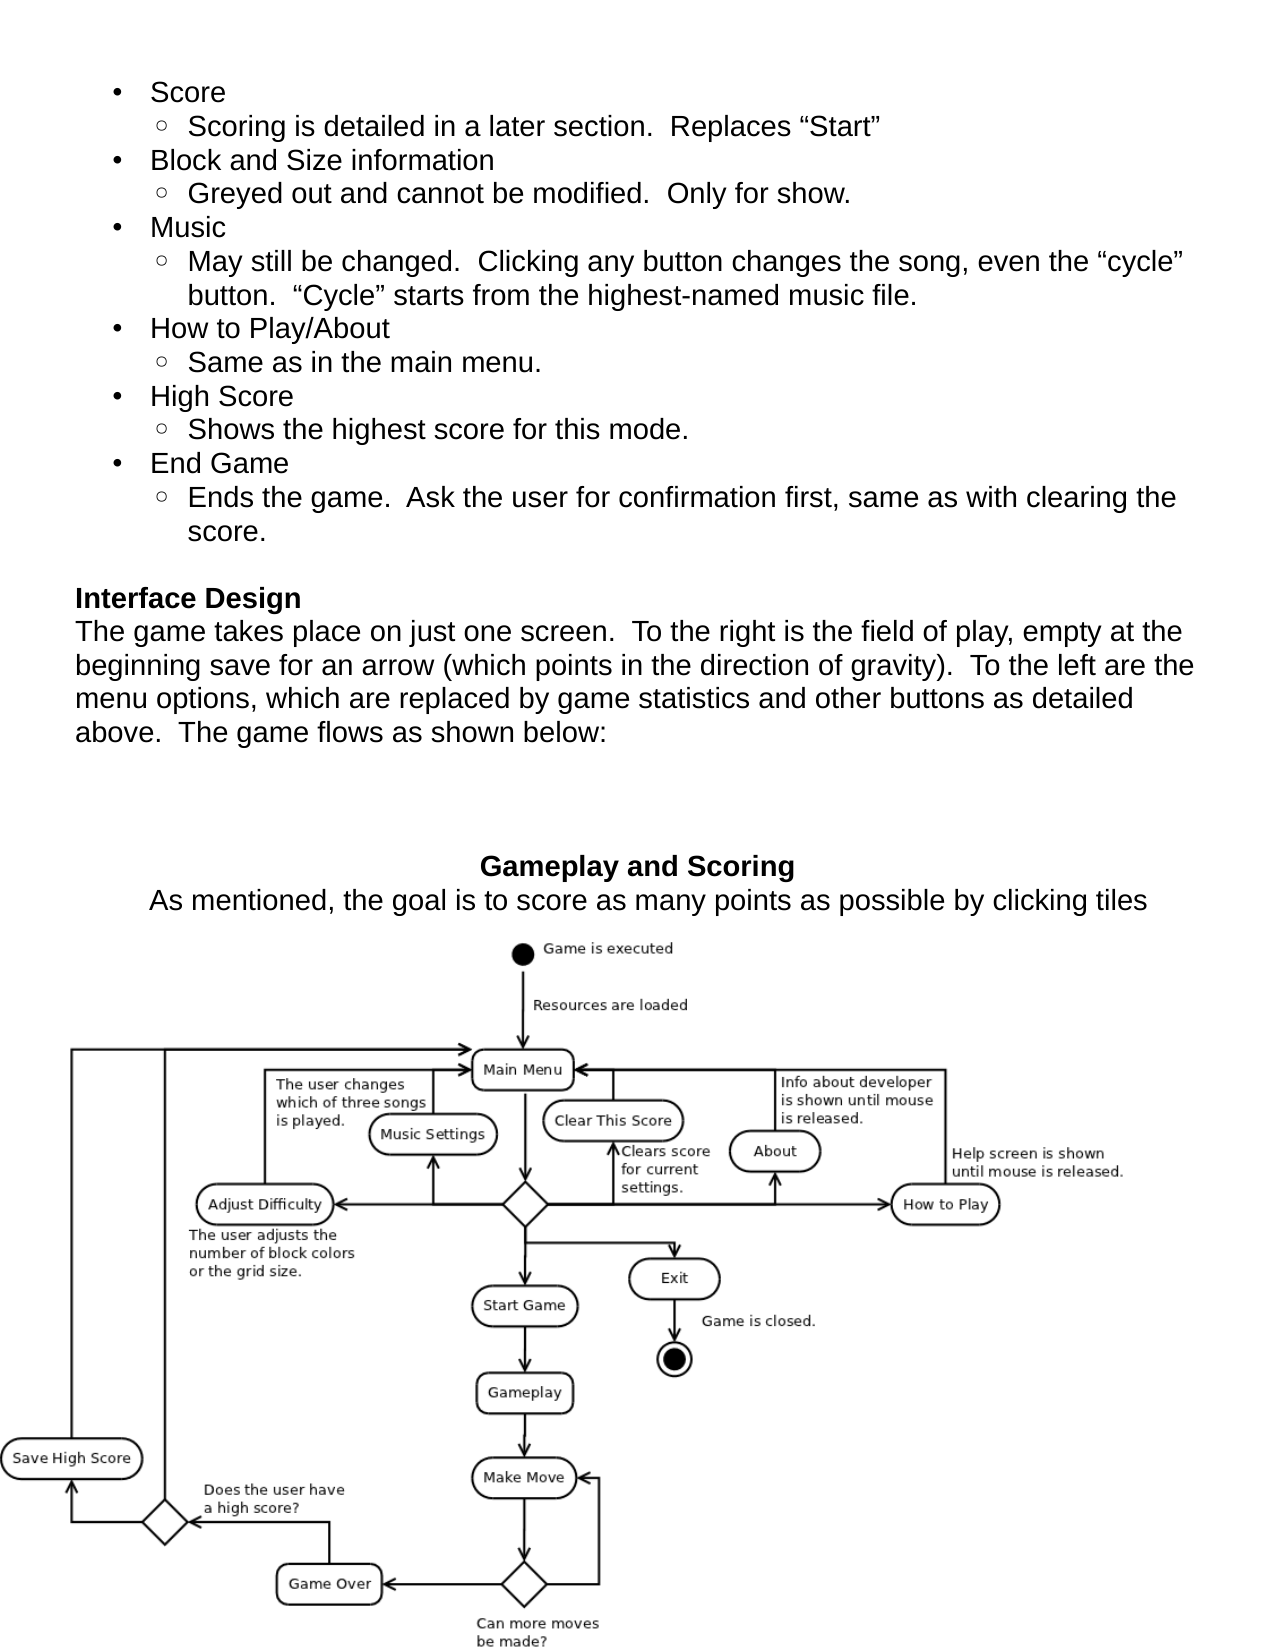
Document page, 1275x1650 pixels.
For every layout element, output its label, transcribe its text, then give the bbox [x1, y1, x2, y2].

list How to Play/About [112, 311, 1200, 345]
list Score [112, 75, 1200, 109]
list Block and Size information [112, 142, 1200, 176]
text Interface Design [75, 581, 1200, 614]
list Greyed out and cannot be modified. Only for show. [150, 176, 1200, 210]
list Ends the game. Ask the user for confirmation first, same as with clearing the score. [150, 480, 1200, 547]
list Music [112, 210, 1200, 244]
list End Game [112, 446, 1200, 480]
text The game takes place on just one screen. To the right is the field of play, empty at the beginning save for an arrow (which points in the direction of gravity). To the left are the menu options, which are replaced by game statistics and other buttons as detailed above. The game flows as shown below: [75, 614, 1200, 748]
text As mentioned, the goal is to score as many points as possible by clicking tiles [75, 882, 1200, 916]
list Same as in the main menu. [150, 345, 1200, 378]
list Shows the highest score for this mode. [150, 412, 1200, 446]
list High Score [112, 378, 1200, 412]
list Scoring is detailed in a later section. Replaces “Start” [150, 109, 1200, 142]
list May still be changed. Clicking any button changes the song, even the “cycle” button. “Cycle” starts from the highest-named music file. [150, 244, 1200, 311]
picture [0, 940, 1125, 1650]
text Gameplay and Scoring [75, 849, 1200, 882]
